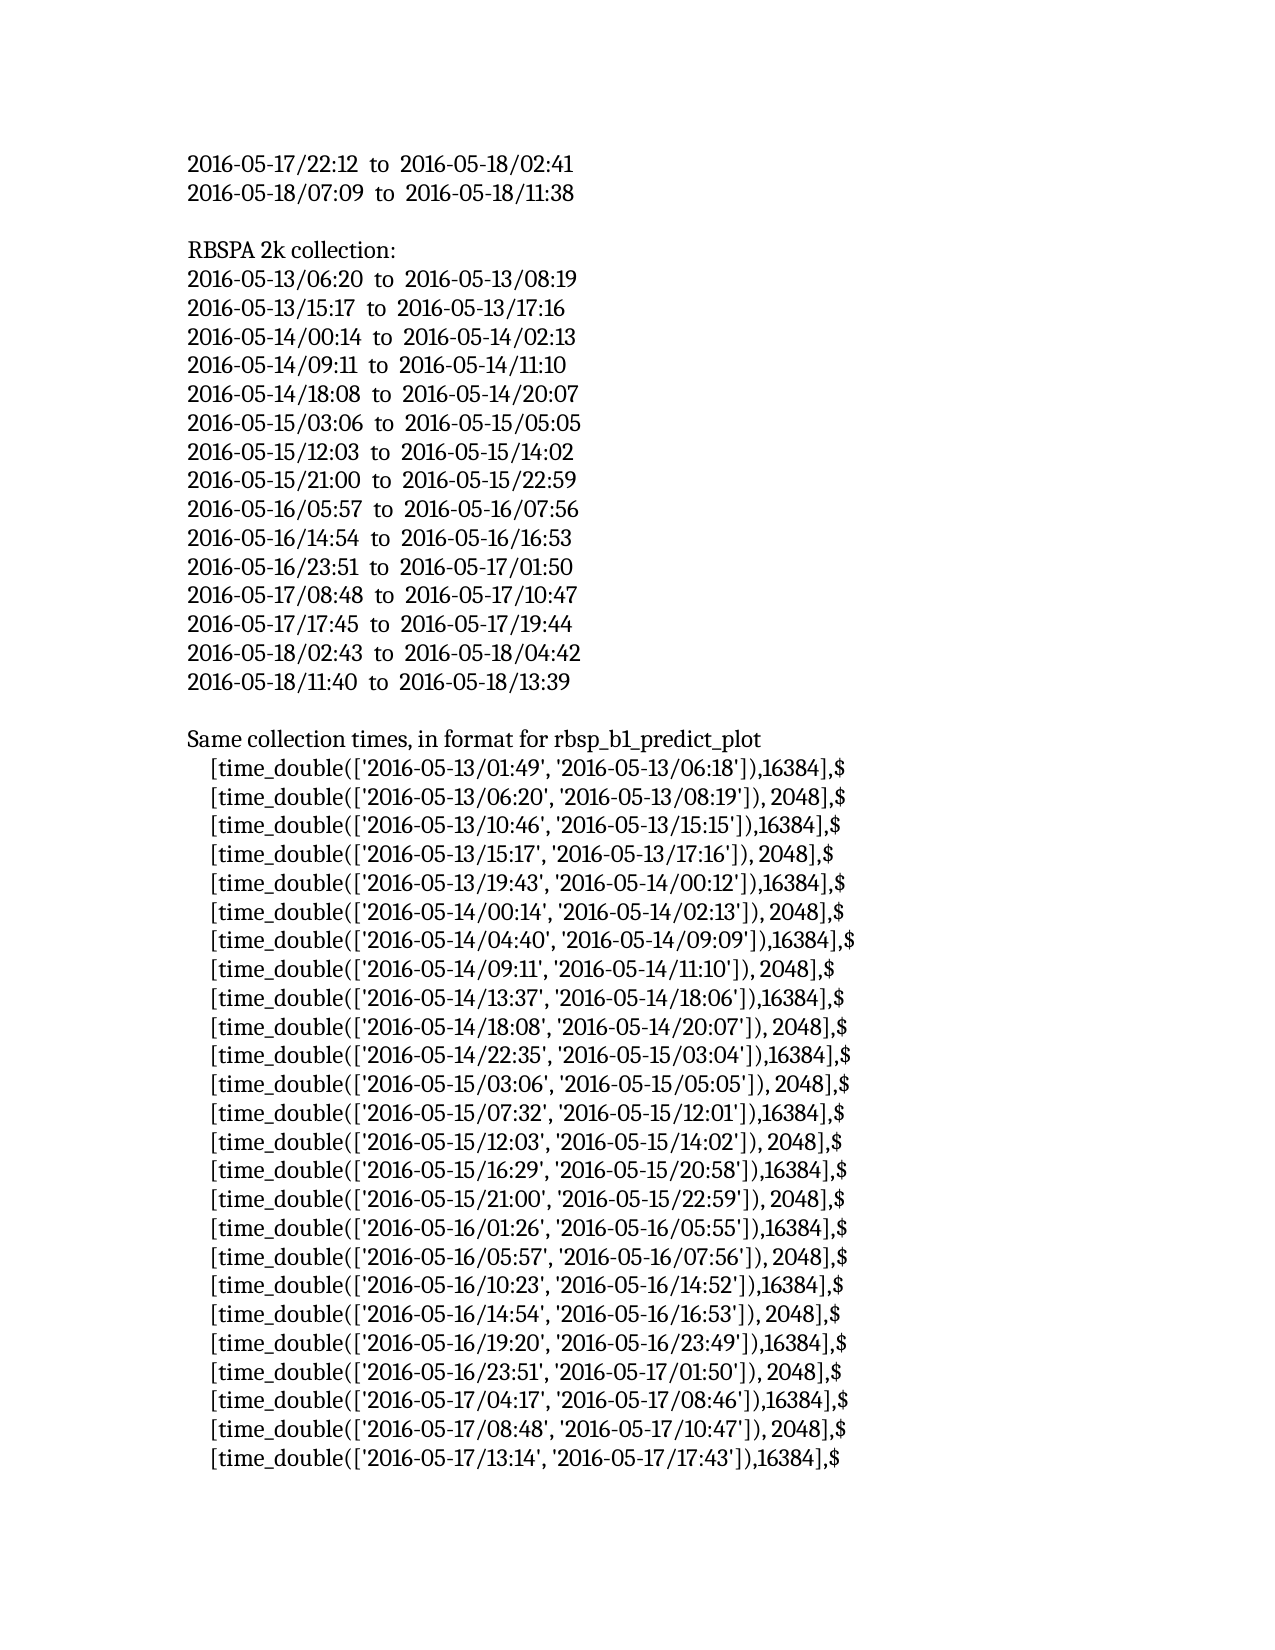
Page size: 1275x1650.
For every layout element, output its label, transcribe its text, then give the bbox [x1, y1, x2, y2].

text [time_double(['2016-05-16/23:51', '2016-05-17/01:50']), 2048],$ [187, 1357, 1087, 1386]
text 2016-05-16/14:54 to 2016-05-16/16:53 [187, 524, 1087, 552]
text [time_double(['2016-05-14/18:08', '2016-05-14/20:07']), 2048],$ [187, 1012, 1087, 1041]
text [time_double(['2016-05-15/12:03', '2016-05-15/14:02']), 2048],$ [187, 1127, 1087, 1156]
text 2016-05-17/17:45 to 2016-05-17/19:44 [187, 610, 1087, 639]
text 2016-05-15/21:00 to 2016-05-15/22:59 [187, 466, 1087, 495]
text [time_double(['2016-05-17/13:14', '2016-05-17/17:43']),16384],$ [187, 1444, 1087, 1472]
text 2016-05-17/22:12 to 2016-05-18/02:41 [187, 150, 1087, 179]
text [time_double(['2016-05-13/06:20', '2016-05-13/08:19']), 2048],$ [187, 782, 1087, 811]
text 2016-05-15/03:06 to 2016-05-15/05:05 [187, 409, 1087, 437]
text 2016-05-16/23:51 to 2016-05-17/01:50 [187, 552, 1087, 581]
text [time_double(['2016-05-14/22:35', '2016-05-15/03:04']),16384],$ [187, 1041, 1087, 1070]
text [time_double(['2016-05-16/05:57', '2016-05-16/07:56']), 2048],$ [187, 1242, 1087, 1271]
text 2016-05-18/02:43 to 2016-05-18/04:42 [187, 639, 1087, 667]
text [time_double(['2016-05-16/14:54', '2016-05-16/16:53']), 2048],$ [187, 1300, 1087, 1329]
text Same collection times, in format for rbsp_b1_predict_plot [187, 725, 1087, 754]
text 2016-05-17/08:48 to 2016-05-17/10:47 [187, 581, 1087, 610]
text 2016-05-14/00:14 to 2016-05-14/02:13 [187, 322, 1087, 351]
text [time_double(['2016-05-15/21:00', '2016-05-15/22:59']), 2048],$ [187, 1185, 1087, 1214]
text [time_double(['2016-05-17/08:48', '2016-05-17/10:47']), 2048],$ [187, 1415, 1087, 1444]
text 2016-05-16/05:57 to 2016-05-16/07:56 [187, 495, 1087, 524]
text [time_double(['2016-05-13/19:43', '2016-05-14/00:12']),16384],$ [187, 869, 1087, 897]
text [time_double(['2016-05-14/04:40', '2016-05-14/09:09']),16384],$ [187, 926, 1087, 955]
text 2016-05-15/12:03 to 2016-05-15/14:02 [187, 437, 1087, 466]
text [time_double(['2016-05-14/09:11', '2016-05-14/11:10']), 2048],$ [187, 955, 1087, 984]
text [time_double(['2016-05-14/00:14', '2016-05-14/02:13']), 2048],$ [187, 897, 1087, 926]
text 2016-05-18/07:09 to 2016-05-18/11:38 [187, 179, 1087, 207]
text [time_double(['2016-05-15/16:29', '2016-05-15/20:58']),16384],$ [187, 1156, 1087, 1185]
text RBSPA 2k collection: [187, 236, 1087, 265]
text [time_double(['2016-05-13/15:17', '2016-05-13/17:16']), 2048],$ [187, 840, 1087, 869]
text 2016-05-14/18:08 to 2016-05-14/20:07 [187, 380, 1087, 409]
text [time_double(['2016-05-15/07:32', '2016-05-15/12:01']),16384],$ [187, 1099, 1087, 1127]
text [time_double(['2016-05-15/03:06', '2016-05-15/05:05']), 2048],$ [187, 1070, 1087, 1099]
text [time_double(['2016-05-16/10:23', '2016-05-16/14:52']),16384],$ [187, 1271, 1087, 1300]
text 2016-05-13/06:20 to 2016-05-13/08:19 [187, 265, 1087, 294]
text [time_double(['2016-05-16/01:26', '2016-05-16/05:55']),16384],$ [187, 1214, 1087, 1242]
text [time_double(['2016-05-14/13:37', '2016-05-14/18:06']),16384],$ [187, 984, 1087, 1012]
text 2016-05-14/09:11 to 2016-05-14/11:10 [187, 351, 1087, 380]
text [time_double(['2016-05-16/19:20', '2016-05-16/23:49']),16384],$ [187, 1329, 1087, 1357]
text [time_double(['2016-05-17/04:17', '2016-05-17/08:46']),16384],$ [187, 1386, 1087, 1415]
text 2016-05-13/15:17 to 2016-05-13/17:16 [187, 294, 1087, 322]
text [time_double(['2016-05-13/10:46', '2016-05-13/15:15']),16384],$ [187, 811, 1087, 840]
text [time_double(['2016-05-13/01:49', '2016-05-13/06:18']),16384],$ [187, 754, 1087, 782]
text 2016-05-18/11:40 to 2016-05-18/13:39 [187, 667, 1087, 696]
